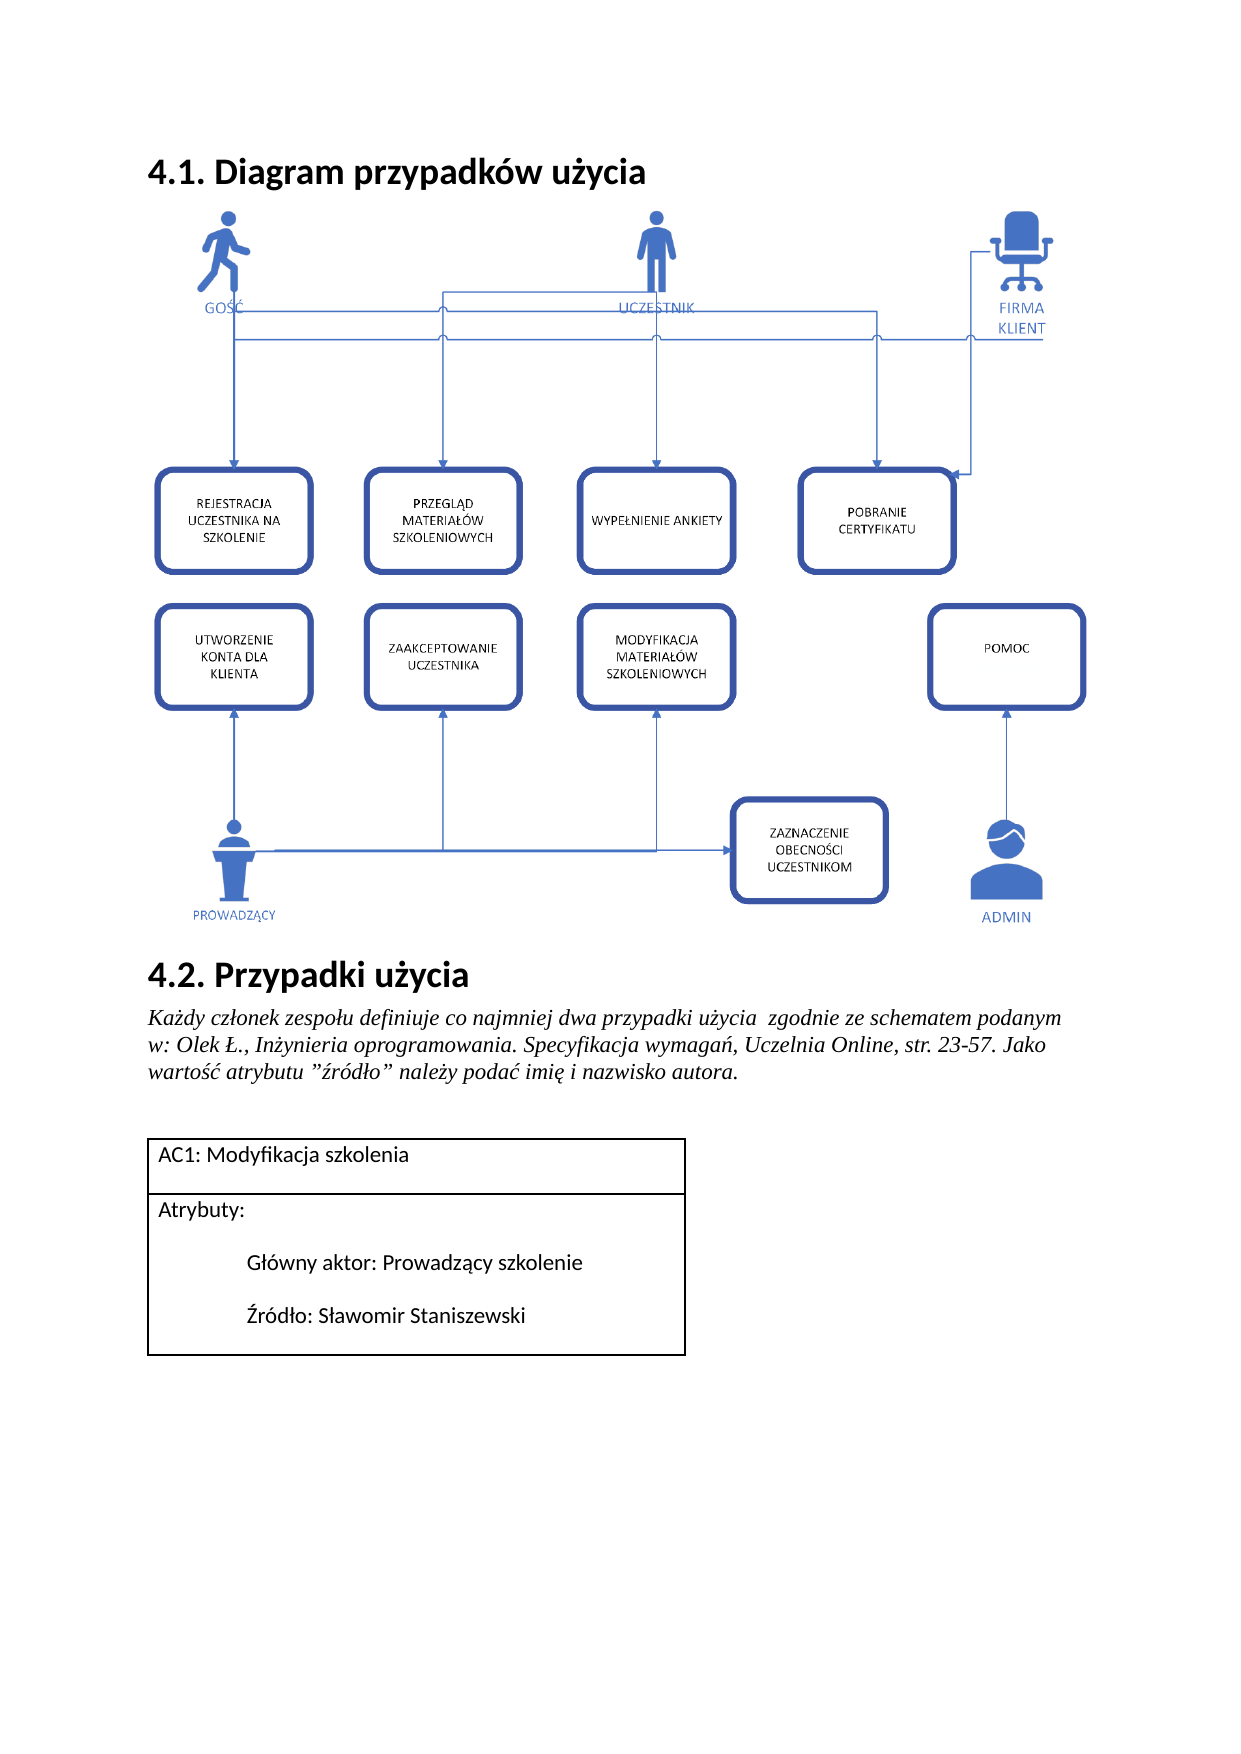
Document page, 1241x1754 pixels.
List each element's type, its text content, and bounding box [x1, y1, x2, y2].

table_cell Atrybuty: Główny aktor: Prowadzący szkolenie Źródło: Sławomir Staniszewski [149, 1195, 684, 1353]
text Każdy członek zespołu definiuje co najmniej dwa przypadki użycia zgodnie ze schematem podanym w: Olek Ł., Inżynieria oprogramowania. Specyfikacja wymagań, Uczelnia Online, str. 23-57. Jako wartość atrybutu ”źródło” należy podać imię i nazwisko autora. [148, 1004, 1093, 1085]
table_header AC1: Modyfikacja szkolenia [149, 1140, 684, 1193]
text 4.1. Diagram przypadków użycia [148, 148, 1093, 193]
text 4.2. Przypadki użycia [148, 951, 1093, 997]
